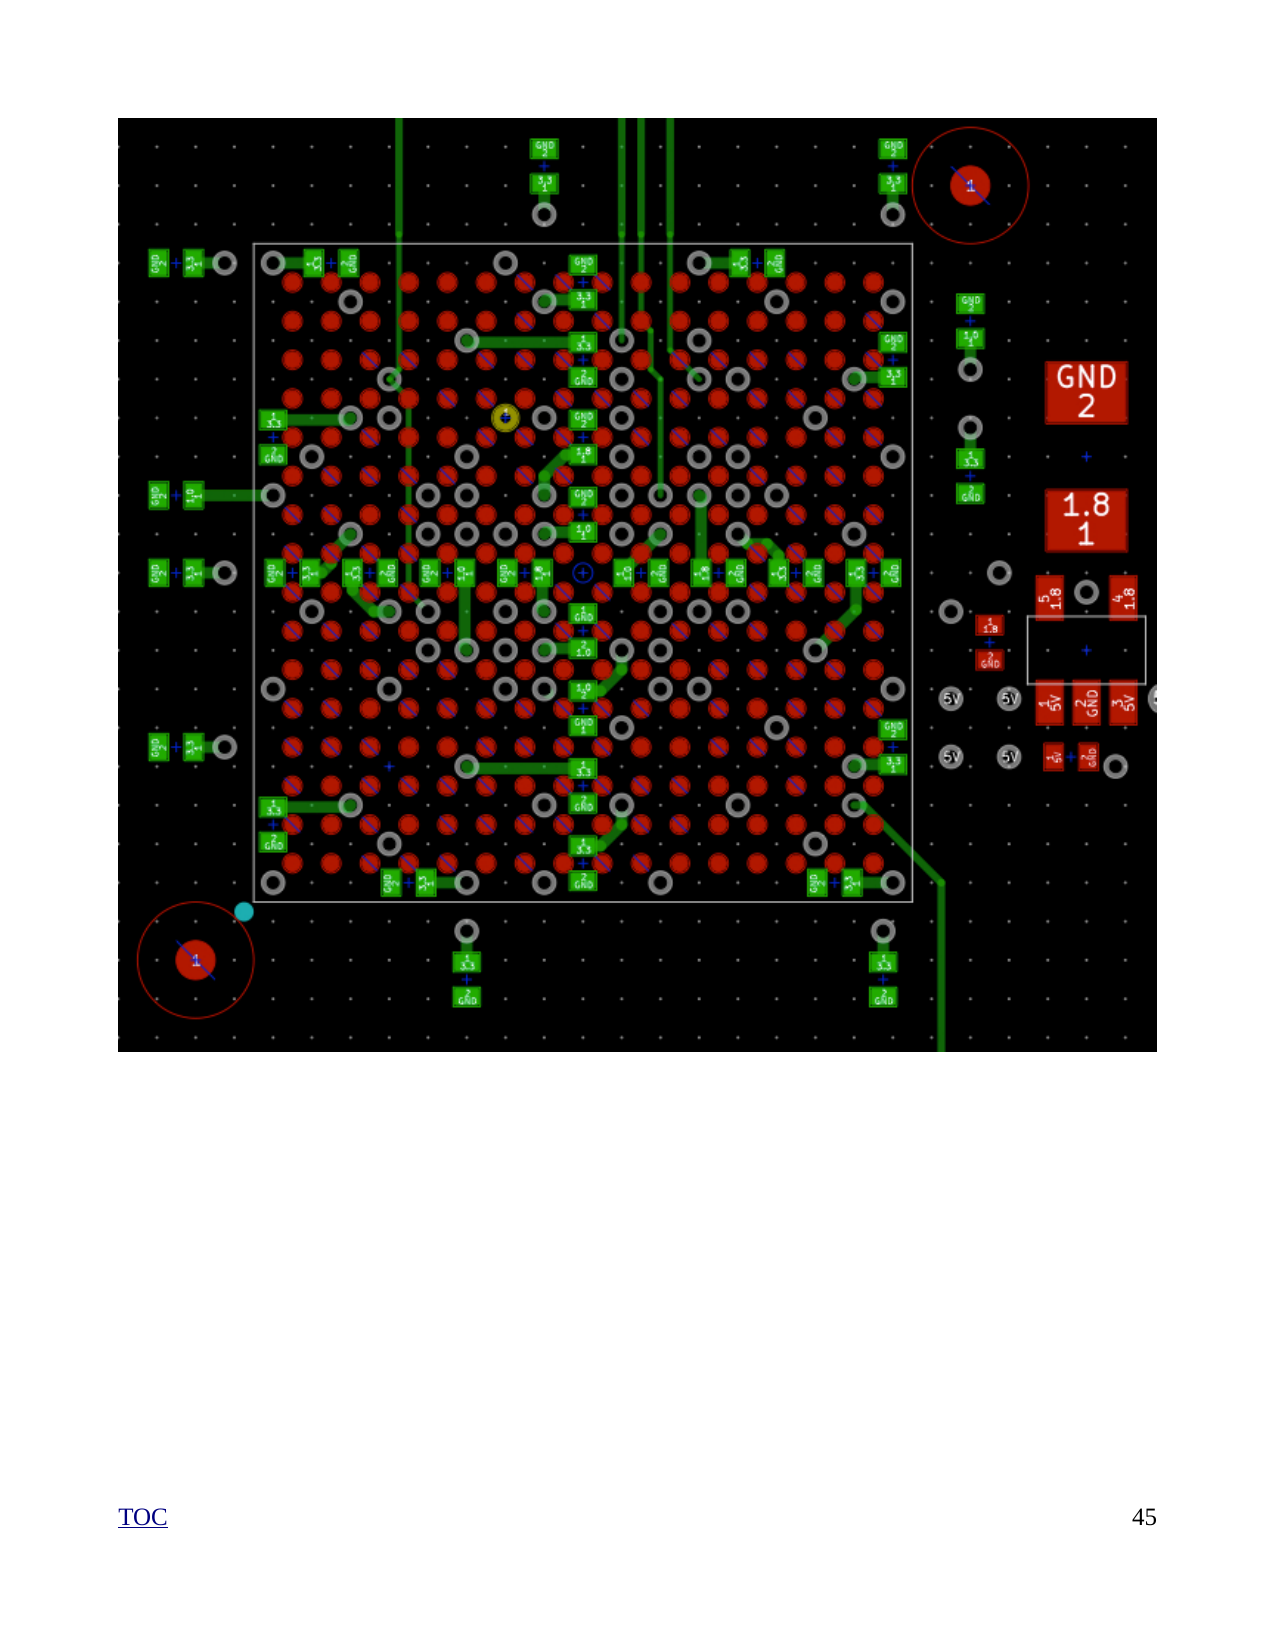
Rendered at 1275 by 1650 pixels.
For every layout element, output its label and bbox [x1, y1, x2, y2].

picture [118, 118, 1157, 1052]
